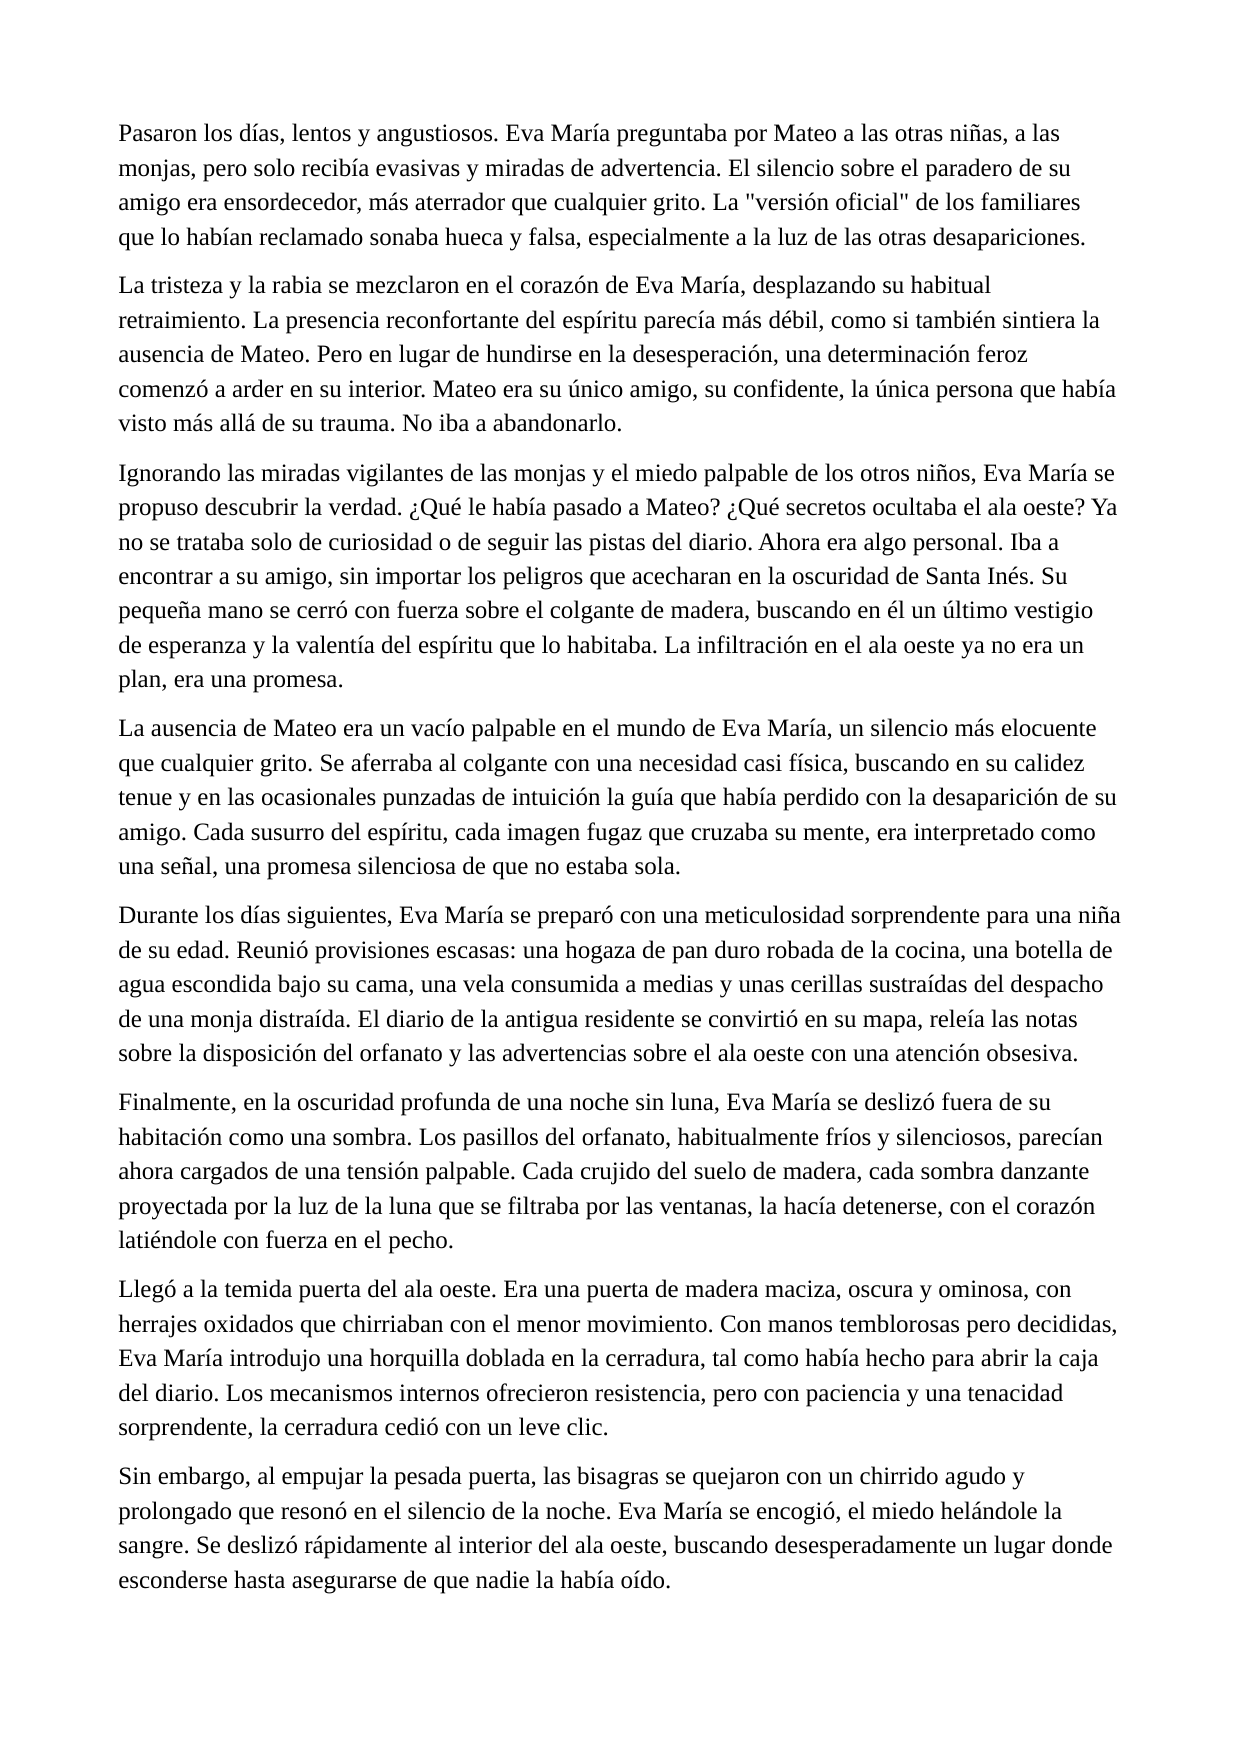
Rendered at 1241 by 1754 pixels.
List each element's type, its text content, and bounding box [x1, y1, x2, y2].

text Llegó a la temida puerta del ala oeste. Era una puerta de madera maciza, oscura y ominosa, con herrajes oxidados que chirriaban con el menor movimiento. Con manos temblorosas pero decididas, Eva María introdujo una horquilla doblada en la cerradura, tal como había hecho para abrir la caja del diario. Los mecanismos internos ofrecieron resistencia, pero con paciencia y una tenacidad sorprendente, la cerradura cedió con un leve clic. [118, 1274, 1122, 1441]
text Finalmente, en la oscuridad profunda de una noche sin luna, Eva María se deslizó fuera de su habitación como una sombra. Los pasillos del orfanato, habitualmente fríos y silenciosos, parecían ahora cargados de una tensión palpable. Cada crujido del suelo de madera, cada sombra danzante proyectada por la luz de la luna que se filtraba por las ventanas, la hacía detenerse, con el corazón latiéndole con fuerza en el pecho. [118, 1087, 1122, 1254]
text Sin embargo, al empujar la pesada puerta, las bisagras se quejaron con un chirrido agudo y prolongado que resonó en el silencio de la noche. Eva María se encogió, el miedo helándole la sangre. Se deslizó rápidamente al interior del ala oeste, buscando desesperadamente un lugar donde esconderse hasta asegurarse de que nadie la había oído. [118, 1461, 1122, 1594]
text Durante los días siguientes, Eva María se preparó con una meticulosidad sorprendente para una niña de su edad. Reunió provisiones escasas: una hogaza de pan duro robada de la cocina, una botella de agua escondida bajo su cama, una vela consumida a medias y unas cerillas sustraídas del despacho de una monja distraída. El diario de la antigua residente se convirtió en su mapa, releía las notas sobre la disposición del orfanato y las advertencias sobre el ala oeste con una atención obsesiva. [118, 901, 1122, 1067]
text La tristeza y la rabia se mezclaron en el corazón de Eva María, desplazando su habitual retraimiento. La presencia reconfortante del espíritu parecía más débil, como si también sintiera la ausencia de Mateo. Pero en lugar de hundirse en la desesperación, una determinación feroz comenzó a arder en su interior. Mateo era su único amigo, su confidente, la única persona que había visto más allá de su trauma. No iba a abandonarlo. [118, 271, 1122, 437]
text Pasaron los días, lentos y angustiosos. Eva María preguntaba por Mateo a las otras niñas, a las monjas, pero solo recibía evasivas y miradas de advertencia. El silencio sobre el paradero de su amigo era ensordecedor, más aterrador que cualquier grito. La "versión oficial" de los familiares que lo habían reclamado sonaba hueca y falsa, especialmente a la luz de las otras desapariciones. [118, 118, 1122, 250]
text Ignorando las miradas vigilantes de las monjas y el miedo palpable de los otros niños, Eva María se propuso descubrir la verdad. ¿Qué le había pasado a Mateo? ¿Qué secretos ocultaba el ala oeste? Ya no se trataba solo de curiosidad o de seguir las pistas del diario. Ahora era algo personal. Iba a encontrar a su amigo, sin importar los peligros que acecharan en la oscuridad de Santa Inés. Su pequeña mano se cerró con fuerza sobre el colgante de madera, buscando en él un último vestigio de esperanza y la valentía del espíritu que lo habitaba. La infiltración en el ala oeste ya no era un plan, era una promesa. [118, 458, 1122, 693]
text La ausencia de Mateo era un vacío palpable en el mundo de Eva María, un silencio más elocuente que cualquier grito. Se aferraba al colgante con una necesidad casi física, buscando en su calidez tenue y en las ocasionales punzadas de intuición la guía que había perdido con la desaparición de su amigo. Cada susurro del espíritu, cada imagen fugaz que cruzaba su mente, era interpretado como una señal, una promesa silenciosa de que no estaba sola. [118, 713, 1122, 880]
